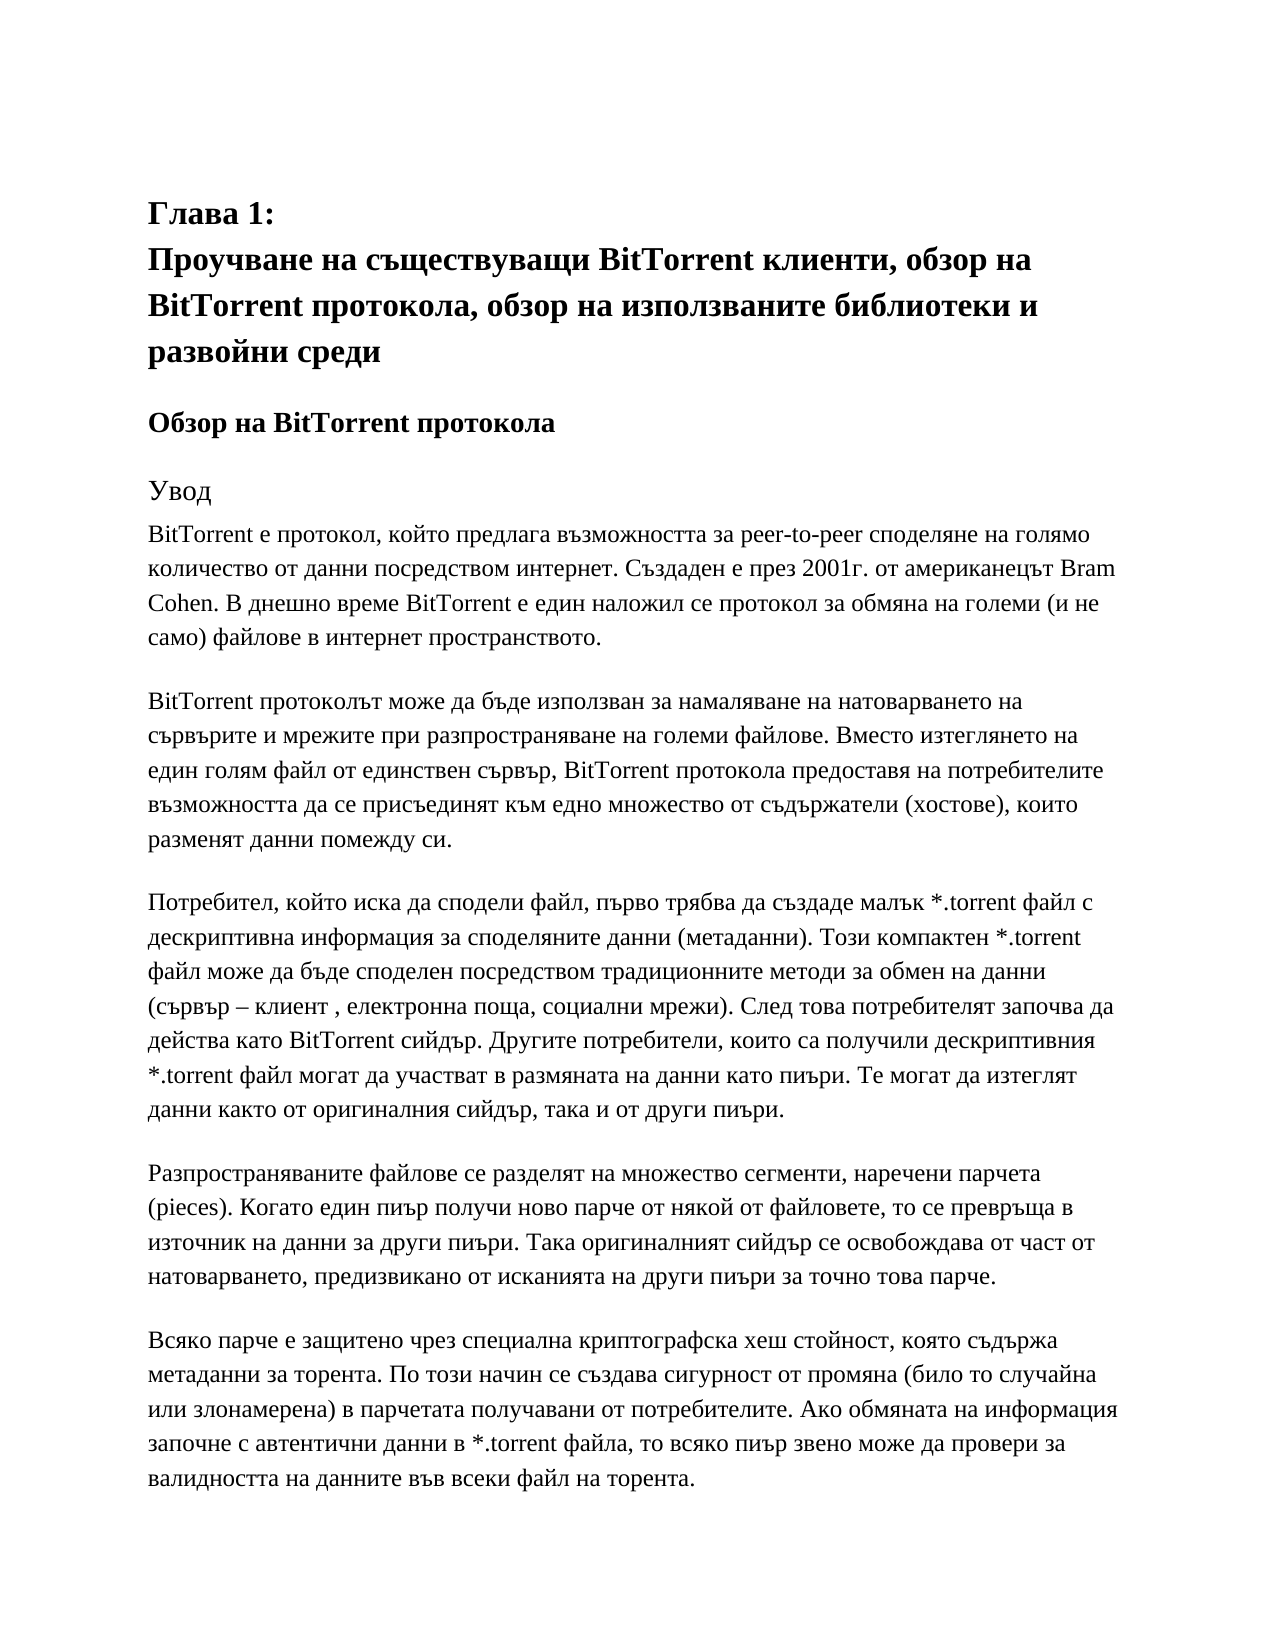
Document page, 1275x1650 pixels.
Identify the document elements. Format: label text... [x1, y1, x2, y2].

text Глава 1: [148, 193, 1127, 231]
text Обзор на BitTorrent протокола [148, 406, 1127, 439]
text Разпространяваните файлове се разделят на множество сегменти, наречени парчета (pieces). Когато един пиър получи ново парче от някой от файловете, то се превръща в източник на данни за други пиъри. Така оригиналният сийдър се освобождава от част от натоварването, предизвикано от исканията на други пиъри за точно това парче. [148, 1158, 1127, 1290]
text Проучване на съществуващи BitTorrent клиенти, обзор на BitTorrent протокола, обзор на използваните библиотеки и развойни среди [148, 239, 1127, 369]
text BitTorrent протоколът може да бъде използван за намаляване на натоварването на сървърите и мрежите при разпространяване на големи файлове. Вместо изтеглянето на един голям файл от единствен сървър, BitTorrent протокола предоставя на потребителите възможността да се присъединят към едно множество от съдържатели (хостове), които разменят данни помежду си. [148, 686, 1127, 852]
text Всяко парче е защитено чрез специална криптографска хеш стойност, която съдържа метаданни за торента. По този начин се създава сигурност от промяна (било то случайна или злонамерена) в парчетата получавани от потребителите. Ако обмяната на информация започне с автентични данни в *.torrent файла, то всяко пиър звено може да провери за валидността на данните във всеки файл на торента. [148, 1325, 1127, 1492]
text Увод [148, 473, 1127, 506]
text Потребител, който иска да сподели файл, първо трябва да създаде малък *.torrent файл с дескриптивна информация за споделяните данни (метаданни). Този компактен *.torrent файл може да бъде споделен посредством традиционните методи за обмен на данни (сървър – клиент , електронна поща, социални мрежи). След това потребителят започва да действа като BitTorrent сийдър. Другите потребители, които са получили дескриптивния *.torrent файл могат да участват в размяната на данни като пиъри. Те могат да изтеглят данни както от оригиналния сийдър, така и от други пиъри. [148, 887, 1127, 1123]
text BitTorrent е протокол, който предлага възможността за peer-to-peer споделяне на голямо количество от данни посредством интернет. Създаден е през 2001г. от американецът Bram Cohen. В днешно време BitTorrent e един наложил се протокол за обмяна на големи (и не само) файлове в интернет пространството. [148, 519, 1127, 651]
